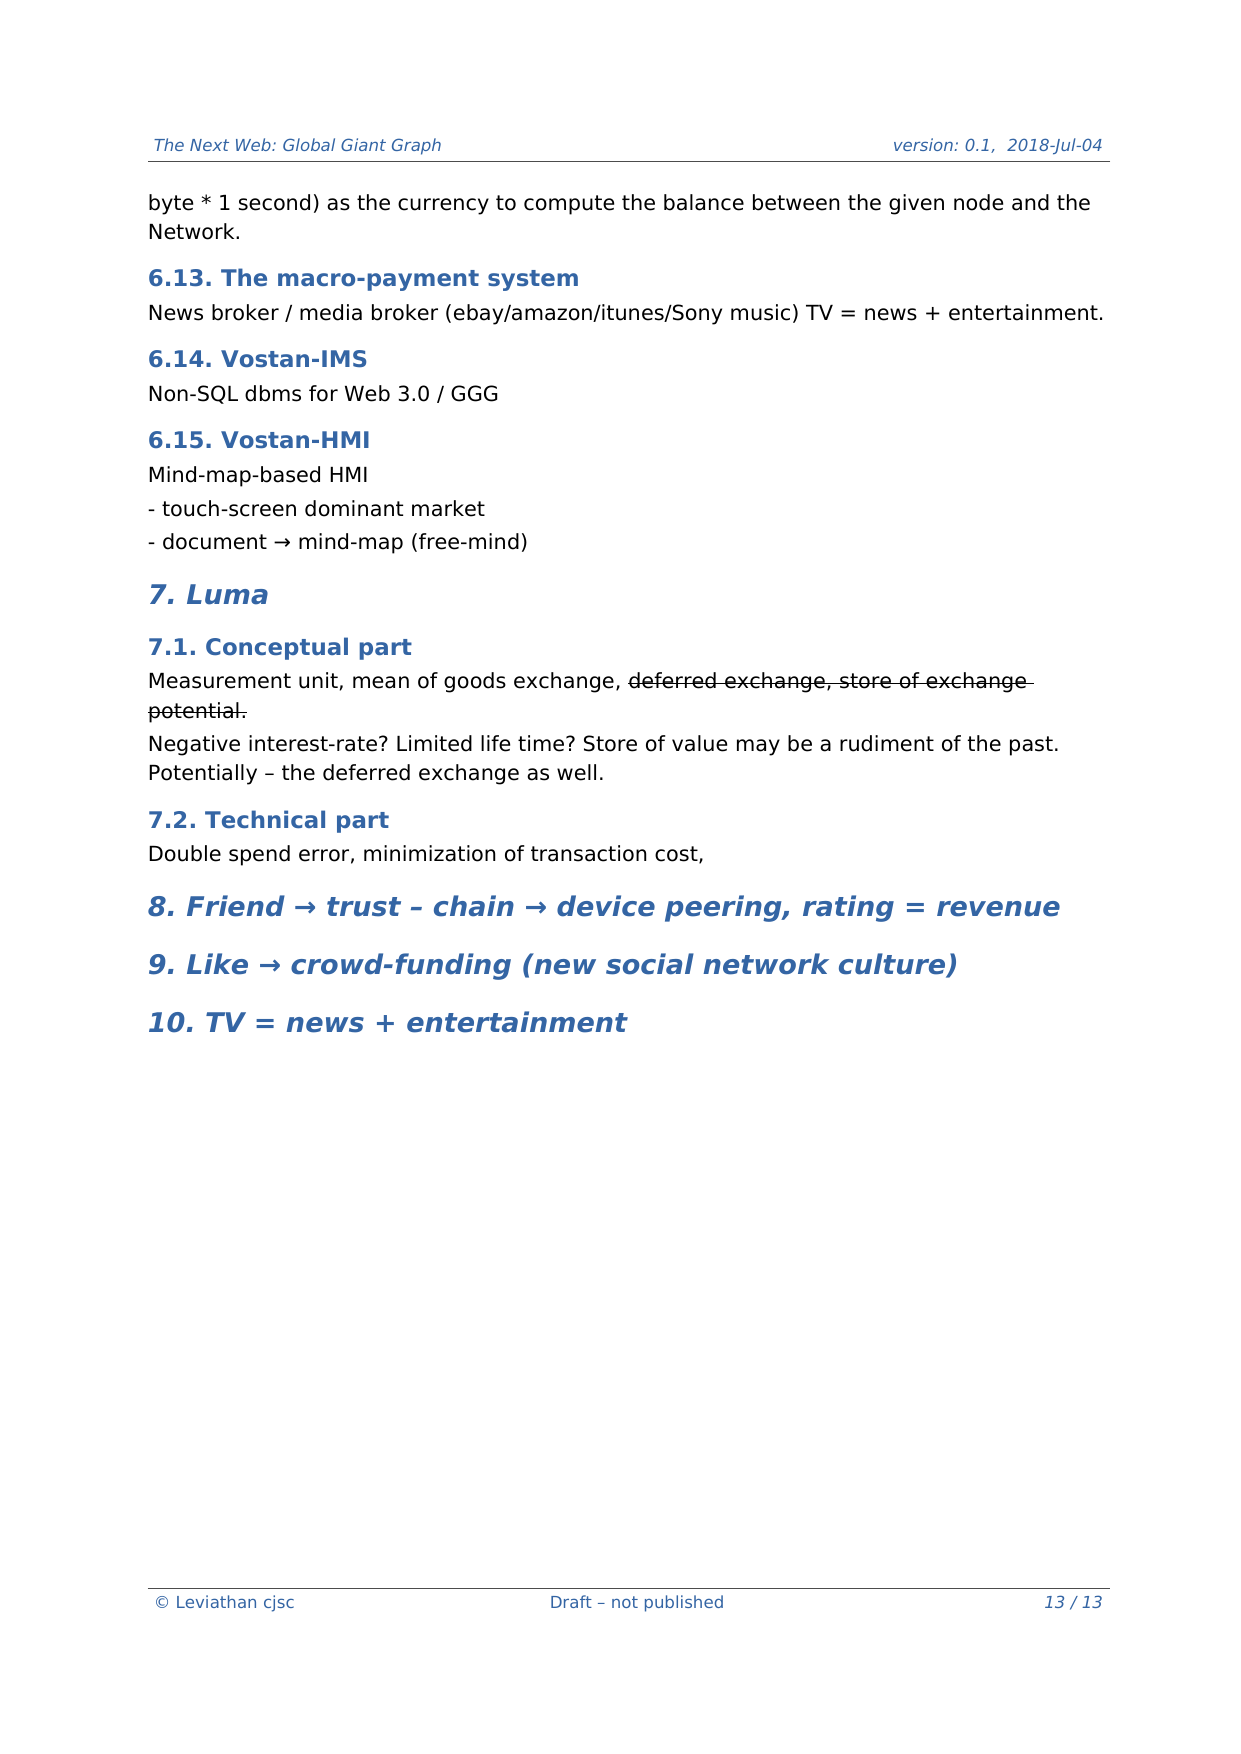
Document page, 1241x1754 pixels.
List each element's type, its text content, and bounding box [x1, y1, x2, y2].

text Non-SQL dbms for Web 3.0 / GGG [148, 382, 1110, 406]
subtitle Vostan-IMS [148, 346, 1110, 373]
text Negative interest-rate? Limited life time? Store of value may be a rudiment of the past. Potentially – the deferred exchange as well. [148, 732, 1110, 786]
subtitle TV = news + entertainment [148, 1007, 1110, 1039]
text News broker / media broker (ebay/amazon/itunes/Sony music) TV = news + entertainment. [148, 301, 1110, 325]
subtitle Vostan-HMI [148, 427, 1110, 454]
subtitle Luma [148, 579, 1110, 611]
subtitle Conceptual part [148, 634, 1110, 661]
text - touch-screen dominant market [148, 497, 1110, 521]
text byte * 1 second) as the currency to compute the balance between the given node and the Network. [148, 191, 1110, 244]
subtitle The macro-payment system [148, 265, 1110, 292]
subtitle Like → crowd-funding (new social network culture) [148, 949, 1110, 981]
subtitle Technical part [148, 807, 1110, 834]
subtitle Friend → trust – chain → device peering, rating = revenue [148, 891, 1110, 923]
text Mind-map-based HMI [148, 463, 1110, 487]
text Double spend error, minimization of transaction cost, [148, 842, 1110, 867]
text - document → mind-map (free-mind) [148, 530, 1110, 555]
text Measurement unit, mean of goods exchange, deferred exchange, store of exchange potential. [148, 669, 1110, 723]
